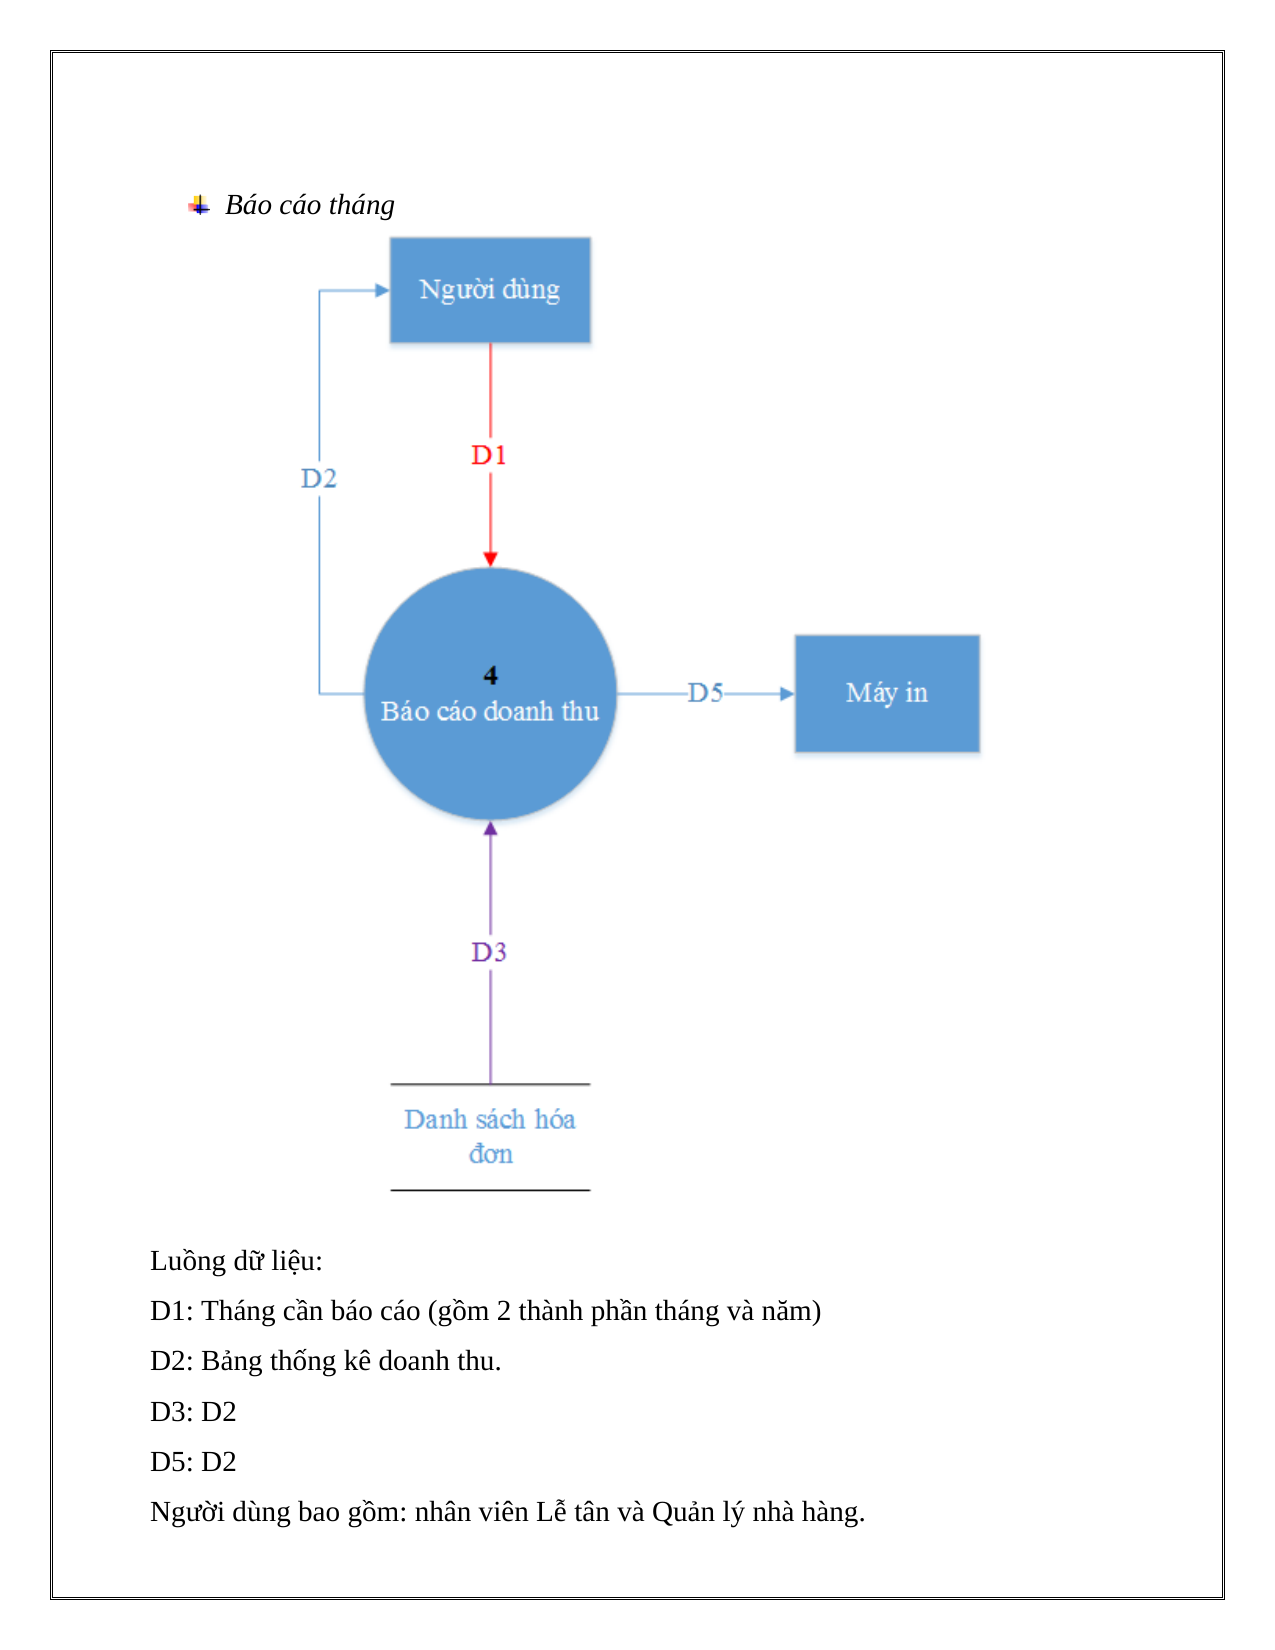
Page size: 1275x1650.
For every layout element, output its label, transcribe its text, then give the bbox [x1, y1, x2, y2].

subtitle Báo cáo tháng [187, 187, 1125, 221]
text Luồng dữ liệu: [150, 1243, 1125, 1277]
text D1: Tháng cần báo cáo (gồm 2 thành phần tháng và năm) [150, 1293, 1125, 1327]
text Người dùng bao gồm: nhân viên Lễ tân và Quản lý nhà hàng. [150, 1494, 1125, 1528]
text D2: Bảng thống kê doanh thu. [150, 1343, 1125, 1377]
text D3: D2 [150, 1394, 1125, 1427]
text D5: D2 [150, 1444, 1125, 1477]
